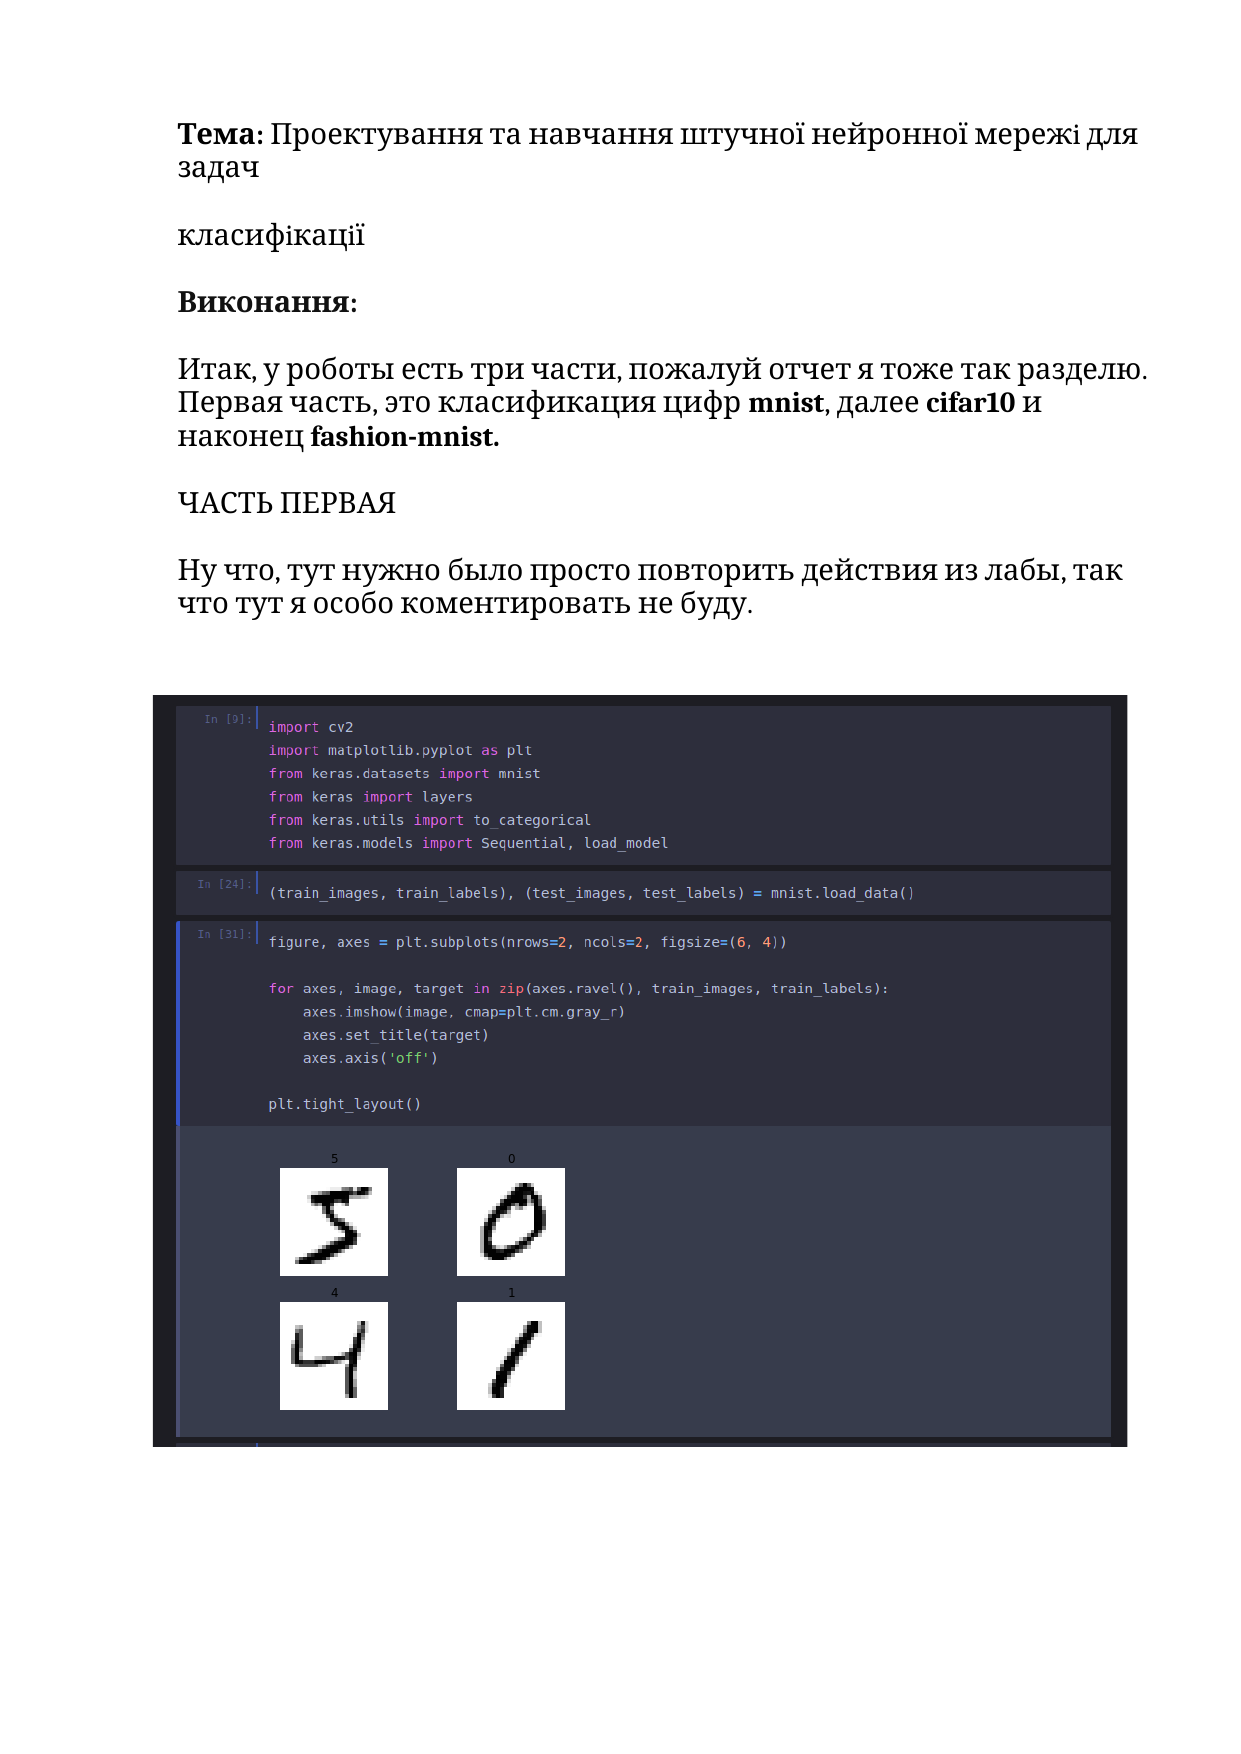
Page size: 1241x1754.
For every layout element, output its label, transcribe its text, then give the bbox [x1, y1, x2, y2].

text класифiкацiї [177, 219, 1152, 252]
text Тема: Проектування та навчання штучної нейронної мережi для задач [177, 118, 1152, 185]
text Ну что, тут нужно было просто повторить действия из лабы, так что тут я особо коментировать не буду. [177, 554, 1152, 621]
text Итак, у роботы есть три части, пожалуй отчет я тоже так разделю. Первая часть, это класификация цифр mnist, далее cifar10 и наконец fashion-mnist. [177, 353, 1152, 453]
picture [152, 695, 1128, 1447]
text Виконання: [177, 286, 1152, 319]
text ЧАСТЬ ПЕРВАЯ [177, 487, 1152, 521]
